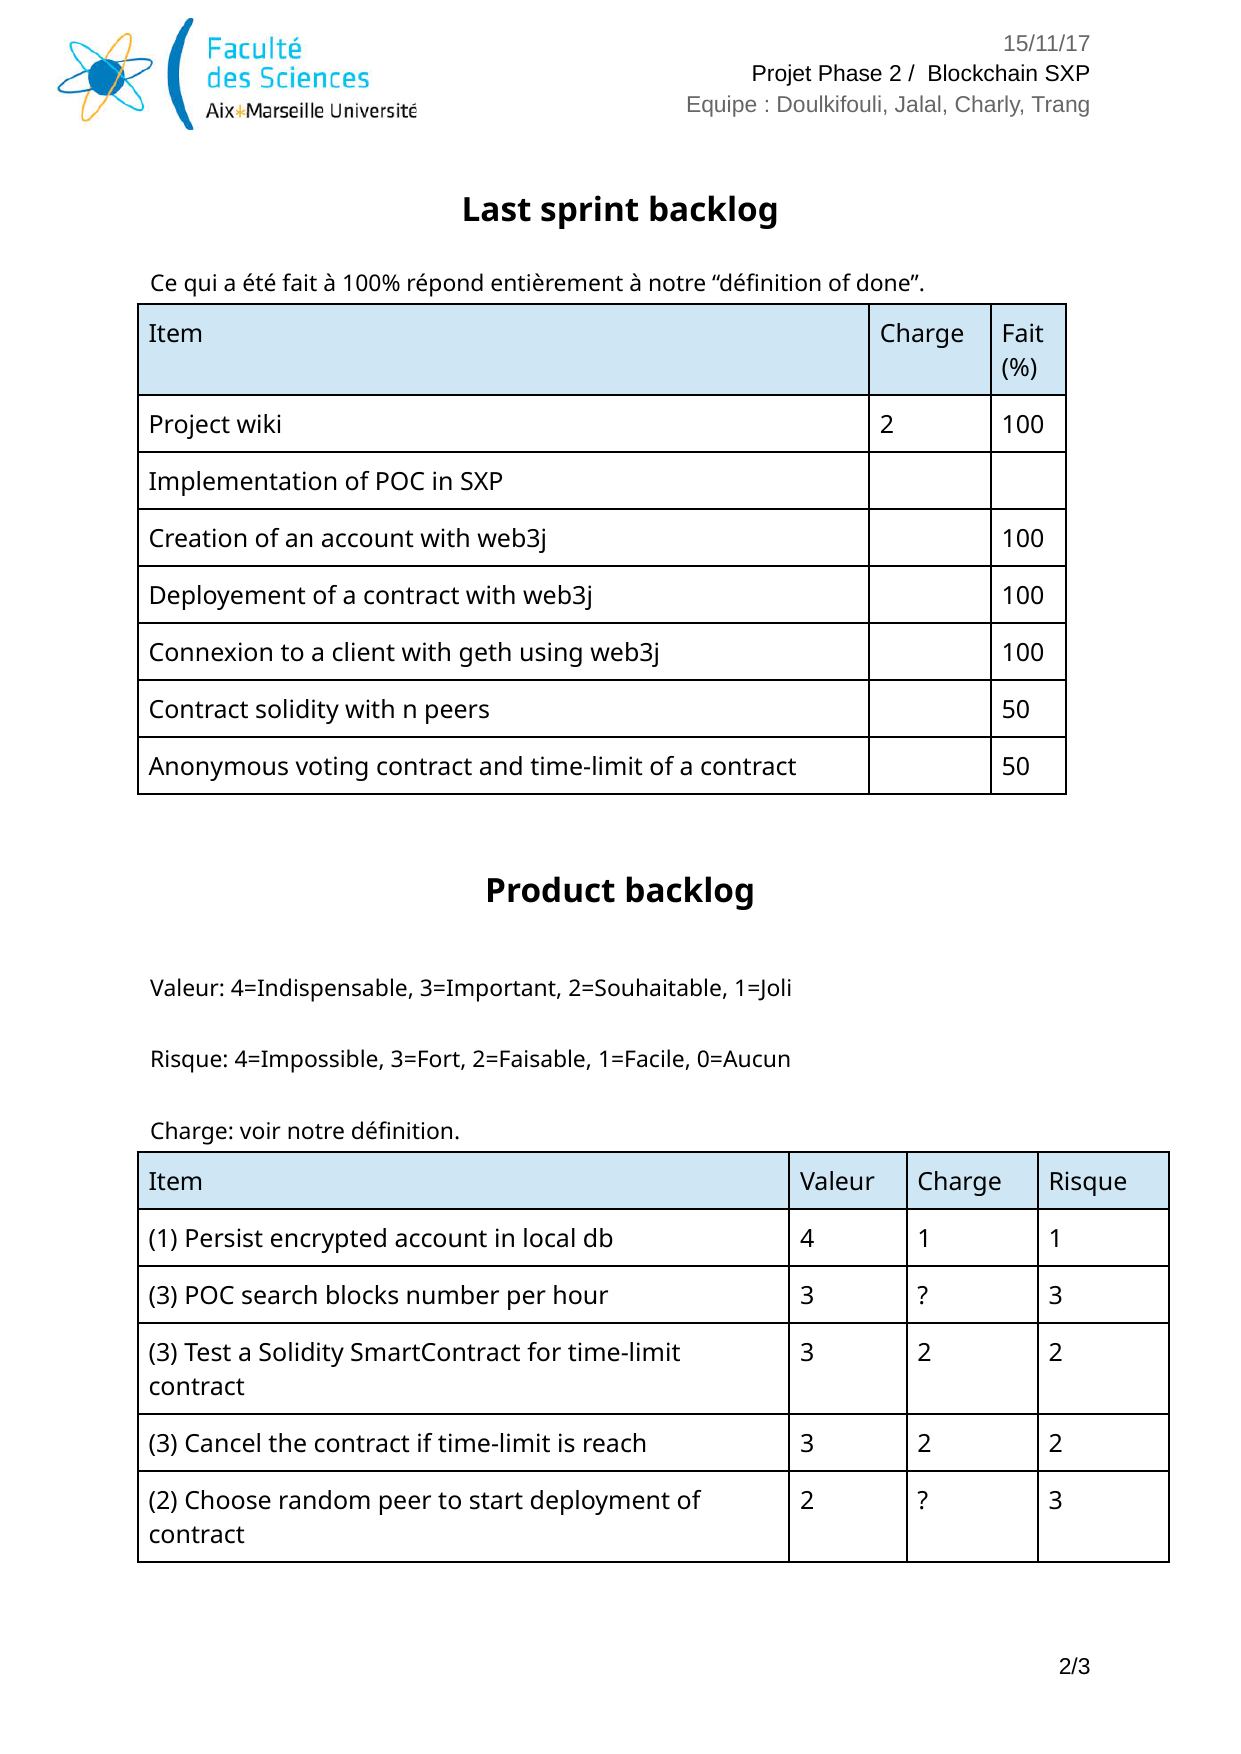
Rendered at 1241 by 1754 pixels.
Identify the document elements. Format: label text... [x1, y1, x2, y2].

table_cell (2) Choose random peer to start deployment of contract [139, 1472, 788, 1561]
table_cell Anonymous voting contract and time-limit of a contract [139, 738, 868, 793]
text Valeur: 4=Indispensable, 3=Important, 2=Souhaitable, 1=Joli [150, 971, 1090, 1003]
table_header Item [139, 305, 868, 394]
table_cell 3 [1039, 1472, 1168, 1561]
table_cell 4 [790, 1210, 906, 1265]
table_cell 1 [908, 1210, 1037, 1265]
table_cell (3) Cancel the contract if time-limit is reach [139, 1415, 788, 1470]
text Ce qui a été fait à 100% répond entièrement à notre “définition of done”. [150, 267, 1090, 298]
table_header Fait (%) [992, 305, 1065, 394]
text Risque: 4=Impossible, 3=Fort, 2=Faisable, 1=Facile, 0=Aucun [150, 1043, 1090, 1074]
table_cell 100 [992, 624, 1065, 679]
table_cell [870, 624, 990, 679]
table_cell 2 [908, 1415, 1037, 1470]
table_cell Implementation of POC in SXP [139, 453, 868, 508]
table_cell 1 [1039, 1210, 1168, 1265]
table_cell Deployement of a contract with web3j [139, 567, 868, 622]
table_cell (3) POC search blocks number per hour [139, 1267, 788, 1322]
table_cell 100 [992, 396, 1065, 451]
table_cell 2 [1039, 1415, 1168, 1470]
text Last sprint backlog [150, 186, 1090, 231]
table_cell 100 [992, 510, 1065, 565]
table_cell 50 [992, 681, 1065, 736]
table_header Risque [1039, 1153, 1168, 1208]
table_cell [870, 738, 990, 793]
table_header Valeur [790, 1153, 906, 1208]
picture [56, 18, 417, 130]
table_cell (3) Test a Solidity SmartContract for time-limit contract [139, 1324, 788, 1413]
table_cell Contract solidity with n peers [139, 681, 868, 736]
table_cell 3 [790, 1267, 906, 1322]
table_cell 3 [1039, 1267, 1168, 1322]
table_cell (1) Persist encrypted account in local db [139, 1210, 788, 1265]
table_cell 50 [992, 738, 1065, 793]
table_cell Creation of an account with web3j [139, 510, 868, 565]
table_header Charge [870, 305, 990, 394]
table_cell 3 [790, 1324, 906, 1413]
table_cell 3 [790, 1415, 906, 1470]
table_cell [870, 453, 990, 508]
table_cell 100 [992, 567, 1065, 622]
table_cell Connexion to a client with geth using web3j [139, 624, 868, 679]
text Product backlog [150, 867, 1090, 912]
table_cell 2 [870, 396, 990, 451]
table_cell ? [908, 1267, 1037, 1322]
table_cell [870, 681, 990, 736]
table_cell ? [908, 1472, 1037, 1561]
table_cell [870, 567, 990, 622]
table_cell 2 [908, 1324, 1037, 1413]
table_cell [870, 510, 990, 565]
table_cell 2 [790, 1472, 906, 1561]
table_header Charge [908, 1153, 1037, 1208]
table_cell Project wiki [139, 396, 868, 451]
table_cell 2 [1039, 1324, 1168, 1413]
table_cell [992, 453, 1065, 508]
text Charge: voir notre définition. [150, 1115, 1090, 1146]
table_header Item [139, 1153, 788, 1208]
